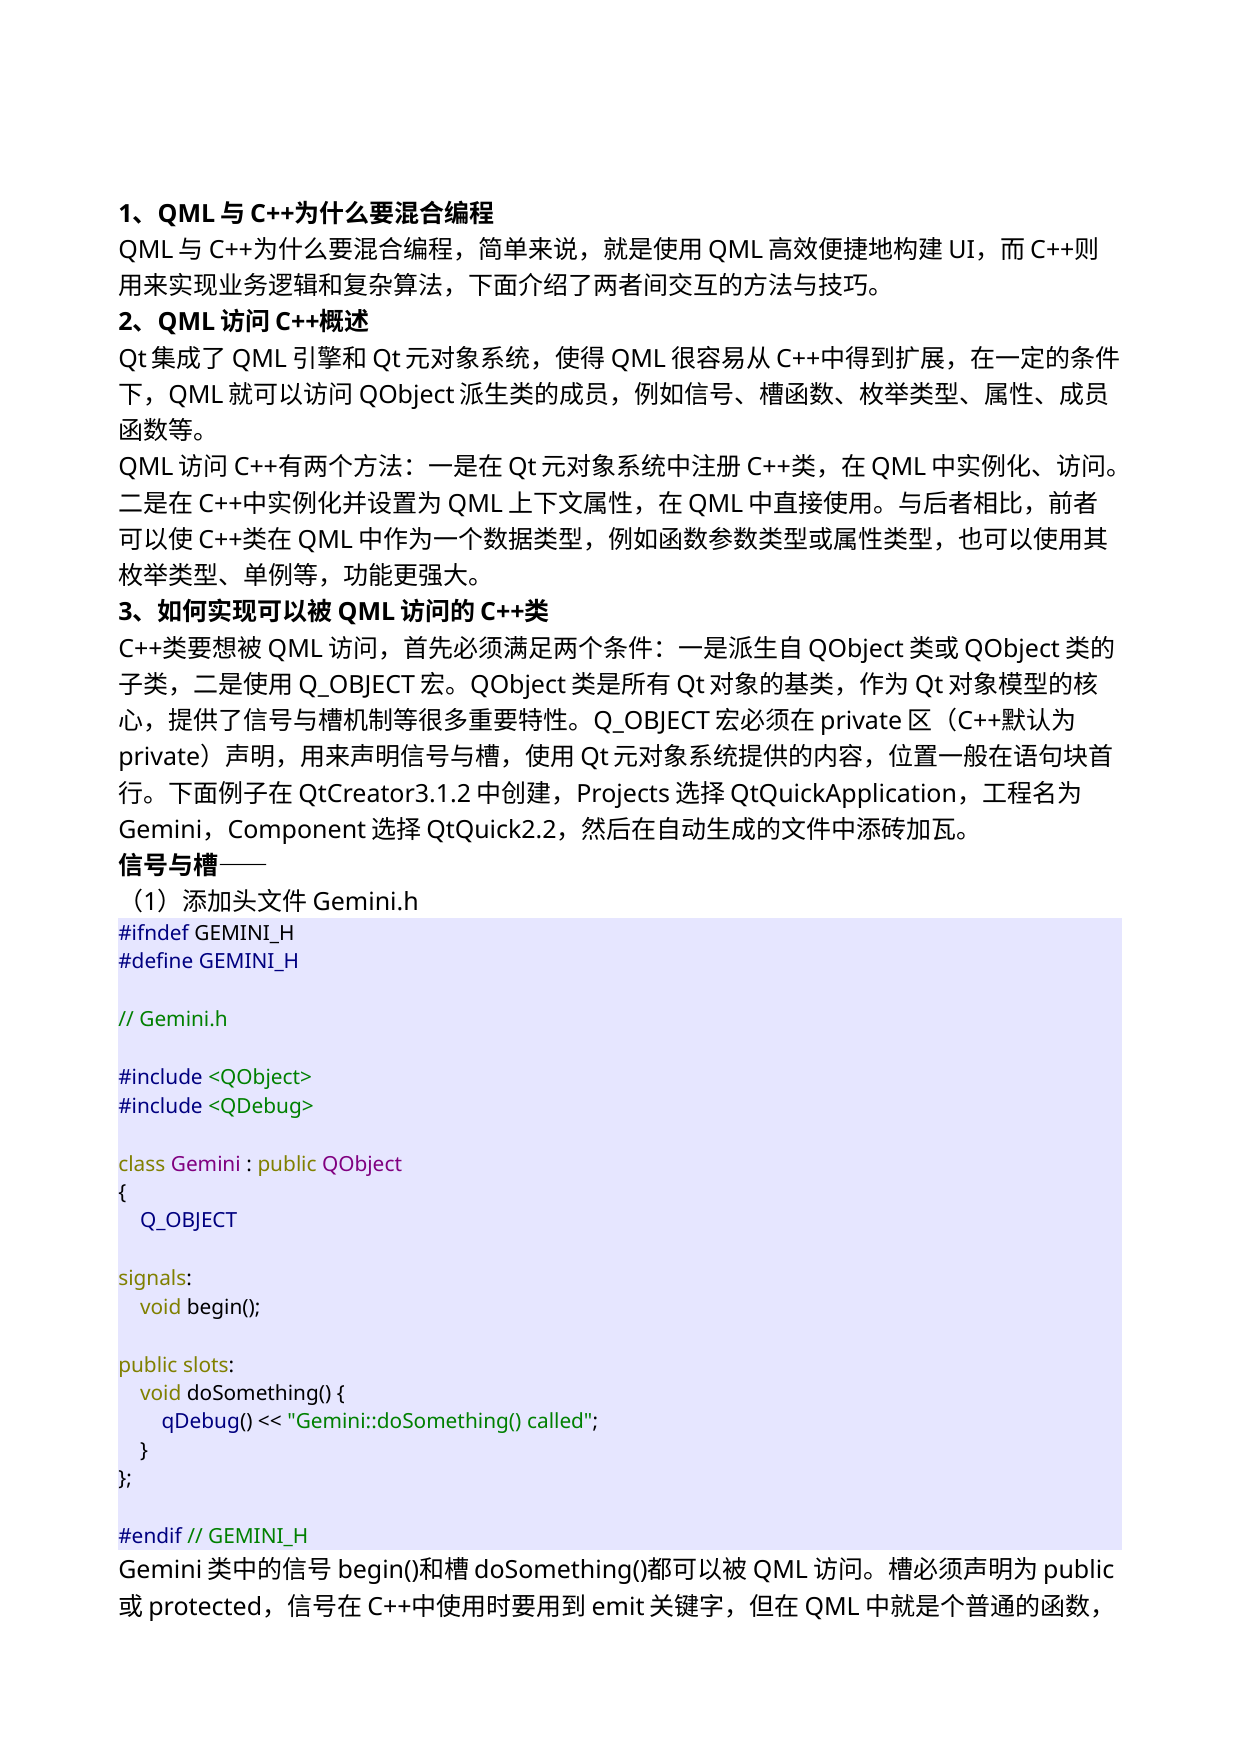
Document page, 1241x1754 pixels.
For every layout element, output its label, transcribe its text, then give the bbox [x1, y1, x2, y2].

text }; [118, 1463, 1122, 1492]
text #endif // GEMINI_H [118, 1521, 1122, 1550]
text #include <QDebug> [118, 1091, 1122, 1119]
text Q_OBJECT [118, 1206, 1122, 1234]
text Gemini类中的信号begin()和槽doSomething()都可以被QML访问。槽必须声明为public或protected，信号在C++中使用时要用到emit关键字，但在QML中就是个普通的函数， [118, 1550, 1122, 1622]
text void doSomething() { [118, 1378, 1122, 1407]
text （1）添加头文件Gemini.h [118, 882, 1122, 918]
text 信号与槽—— [118, 846, 1122, 882]
text { [118, 1177, 1122, 1206]
text #ifndef GEMINI_H [118, 918, 1122, 946]
text // Gemini.h [118, 1004, 1122, 1033]
text Qt集成了QML引擎和Qt元对象系统，使得QML很容易从C++中得到扩展，在一定的条件下，QML就可以访问QObject派生类的成员，例如信号、槽函数、枚举类型、属性、成员函数等。 [118, 338, 1122, 447]
text } [118, 1435, 1122, 1463]
text #define GEMINI_H [118, 946, 1122, 975]
text public slots: [118, 1350, 1122, 1378]
text #include <QObject> [118, 1062, 1122, 1091]
text class Gemini : public QObject [118, 1149, 1122, 1177]
text void begin(); [118, 1292, 1122, 1320]
text 3、如何实现可以被QML访问的C++类 [118, 592, 1122, 628]
text QML与C++为什么要混合编程，简单来说，就是使用QML高效便捷地构建UI，而C++则用来实现业务逻辑和复杂算法，下面介绍了两者间交互的方法与技巧。 [118, 229, 1122, 302]
text 2、QML访问C++概述 [118, 302, 1122, 338]
text QML访问C++有两个方法：一是在Qt元对象系统中注册C++类，在QML中实例化、访问。二是在C++中实例化并设置为QML上下文属性，在QML中直接使用。与后者相比，前者可以使C++类在QML中作为一个数据类型，例如函数参数类型或属性类型，也可以使用其枚举类型、单例等，功能更强大。 [118, 447, 1122, 592]
text qDebug() << "Gemini::doSomething() called"; [118, 1407, 1122, 1435]
text C++类要想被QML访问，首先必须满足两个条件：一是派生自QObject类或QObject类的子类，二是使用Q_OBJECT宏。QObject类是所有Qt对象的基类，作为Qt对象模型的核心，提供了信号与槽机制等很多重要特性。Q_OBJECT宏必须在private区（C++默认为private）声明，用来声明信号与槽，使用Qt元对象系统提供的内容，位置一般在语句块首行。下面例子在QtCreator3.1.2中创建，Projects选择QtQuickApplication，工程名为Gemini，Component选择QtQuick2.2，然后在自动生成的文件中添砖加瓦。 [118, 628, 1122, 846]
text 1、QML与C++为什么要混合编程 [118, 193, 1122, 229]
text signals: [118, 1263, 1122, 1292]
